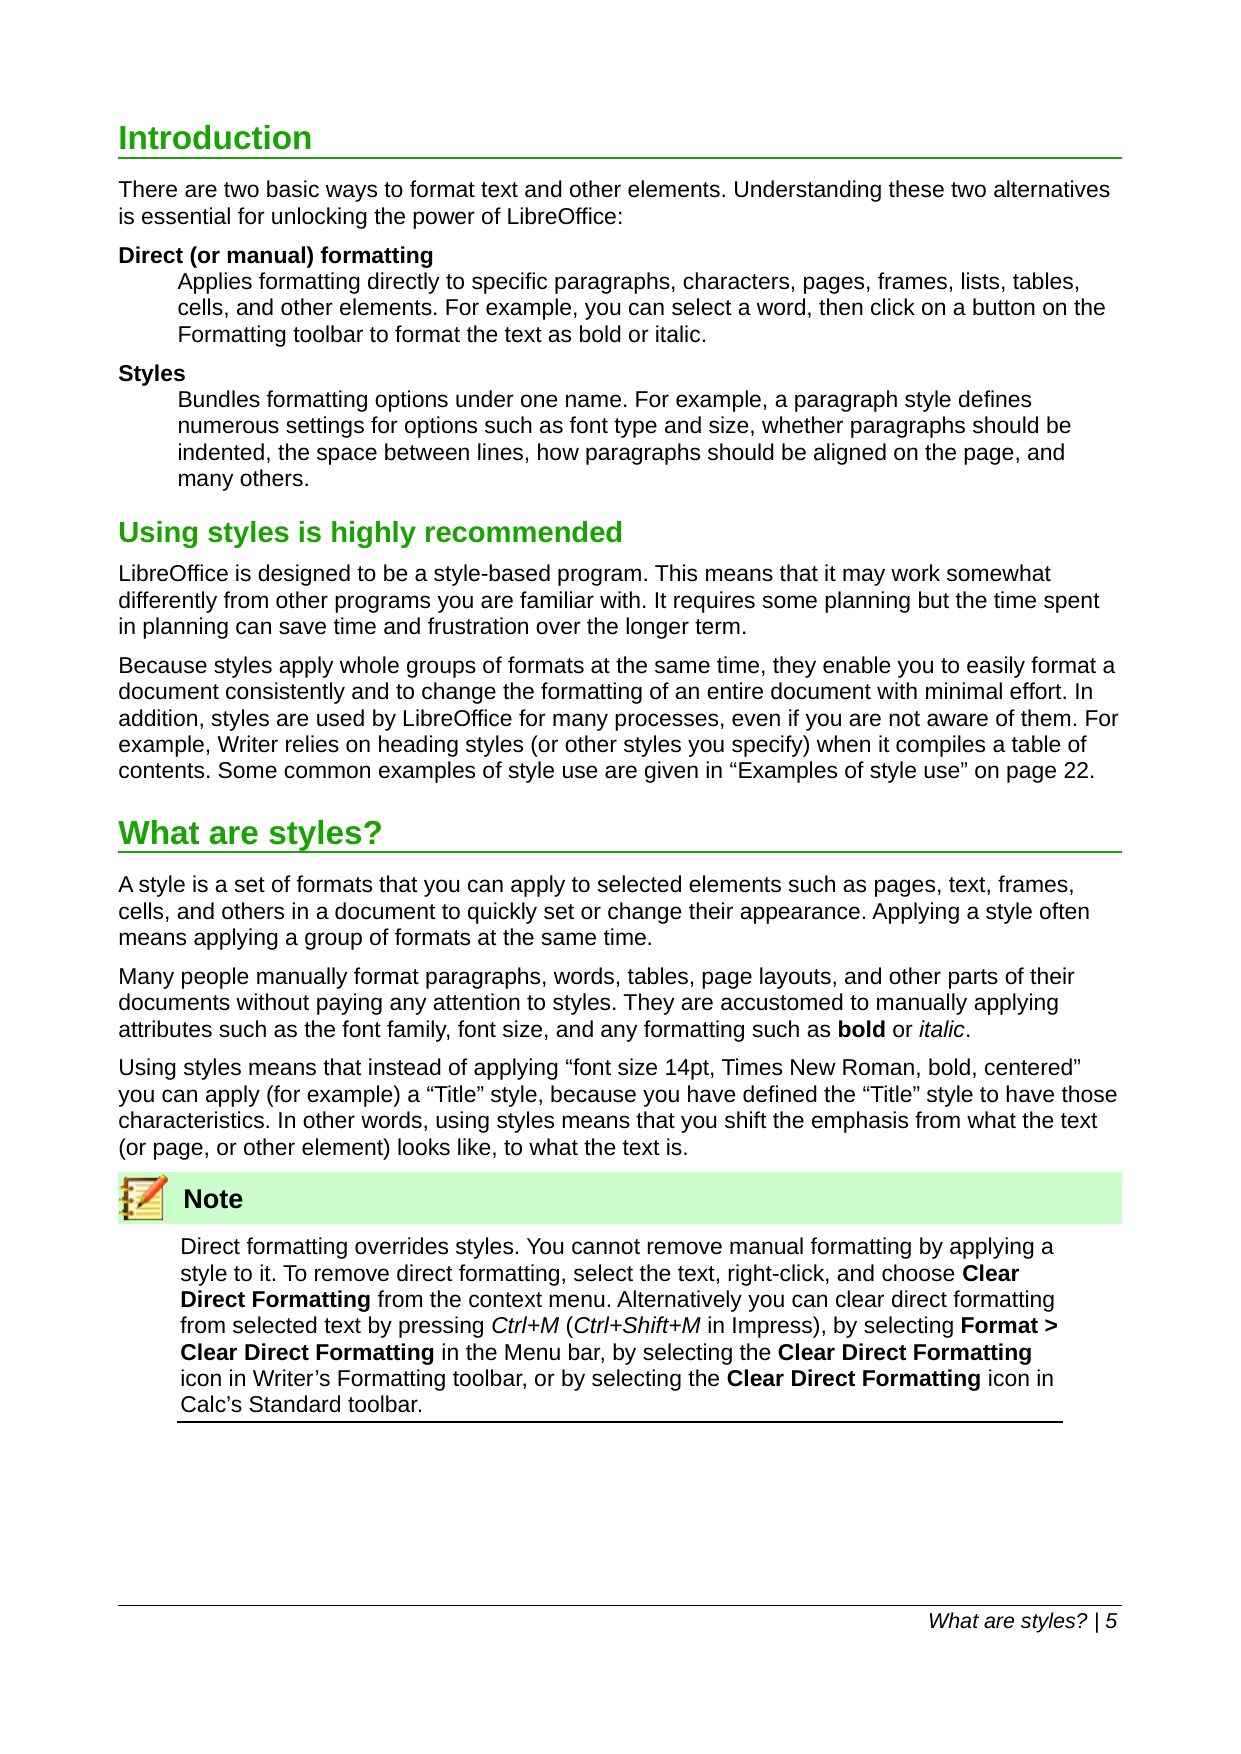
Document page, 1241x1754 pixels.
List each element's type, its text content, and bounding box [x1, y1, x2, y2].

subtitle Using styles is highly recommended [118, 515, 1122, 548]
text LibreOffice is designed to be a style-based program. This means that it may work somewhat differently from other programs you are familiar with. It requires some planning but the time spent in planning can save time and frustration over the longer term. [118, 560, 1122, 639]
text Direct (or manual) formatting [118, 242, 1122, 268]
text There are two basic ways to format text and other elements. Understanding these two alternatives is essential for unlocking the power of LibreOffice: [118, 176, 1122, 229]
text Using styles means that instead of applying “font size 14pt, Times New Roman, bold, centered” you can apply (for example) a “Title” style, because you have defined the “Title” style to have those characteristics. In other words, using styles means that you shift the emphasis from what the text (or page, or other element) looks like, to what the text is. [118, 1054, 1122, 1160]
text Styles [118, 359, 1122, 386]
text Bundles formatting options under one name. For example, a paragraph style defines numerous settings for options such as font type and size, whether paragraphs should be indented, the space between lines, how paragraphs should be aligned on the page, and many others. [177, 386, 1122, 491]
text Because styles apply whole groups of formats at the same time, they enable you to easily format a document consistently and to change the formatting of an entire document with minimal effort. In addition, styles are used by LibreOffice for many processes, even if you are not aware of them. For example, Writer relies on heading styles (or other styles you specify) when it compiles a table of contents. Some common examples of style use are given in “Examples of style use” on page 22. [118, 652, 1122, 783]
text Many people manually format paragraphs, words, tables, page layouts, and other parts of their documents without paying any attention to styles. They are accustomed to manually applying attributes such as the font family, font size, and any formatting such as bold or italic. [118, 963, 1122, 1042]
text A style is a set of formats that you can apply to selected elements such as pages, text, frames, cells, and others in a document to quickly set or change their appearance. Applying a style often means applying a group of formats at the same time. [118, 871, 1122, 950]
text Direct formatting overrides styles. You cannot remove manual formatting by applying a style to it. To remove direct formatting, select the text, right-click, and choose Clear Direct Formatting from the context menu. Alternatively you can clear direct formatting from selected text by pressing Ctrl+M (Ctrl+Shift+M in Impress), by selecting Format > Clear Direct Formatting in the Menu bar, by selecting the Clear Direct Formatting icon in Writer’s Formatting toolbar, or by selecting the Clear Direct Formatting icon in Calc’s Standard toolbar. [177, 1230, 1063, 1421]
subtitle What are styles? [118, 813, 1122, 851]
picture [119, 1173, 170, 1224]
subtitle Introduction [118, 118, 1122, 157]
subtitle Note [118, 1172, 1122, 1224]
text Applies formatting directly to specific paragraphs, characters, pages, frames, lists, tables, cells, and other elements. For example, you can select a word, then click on a button on the Formatting toolbar to format the text as bold or italic. [177, 268, 1122, 347]
